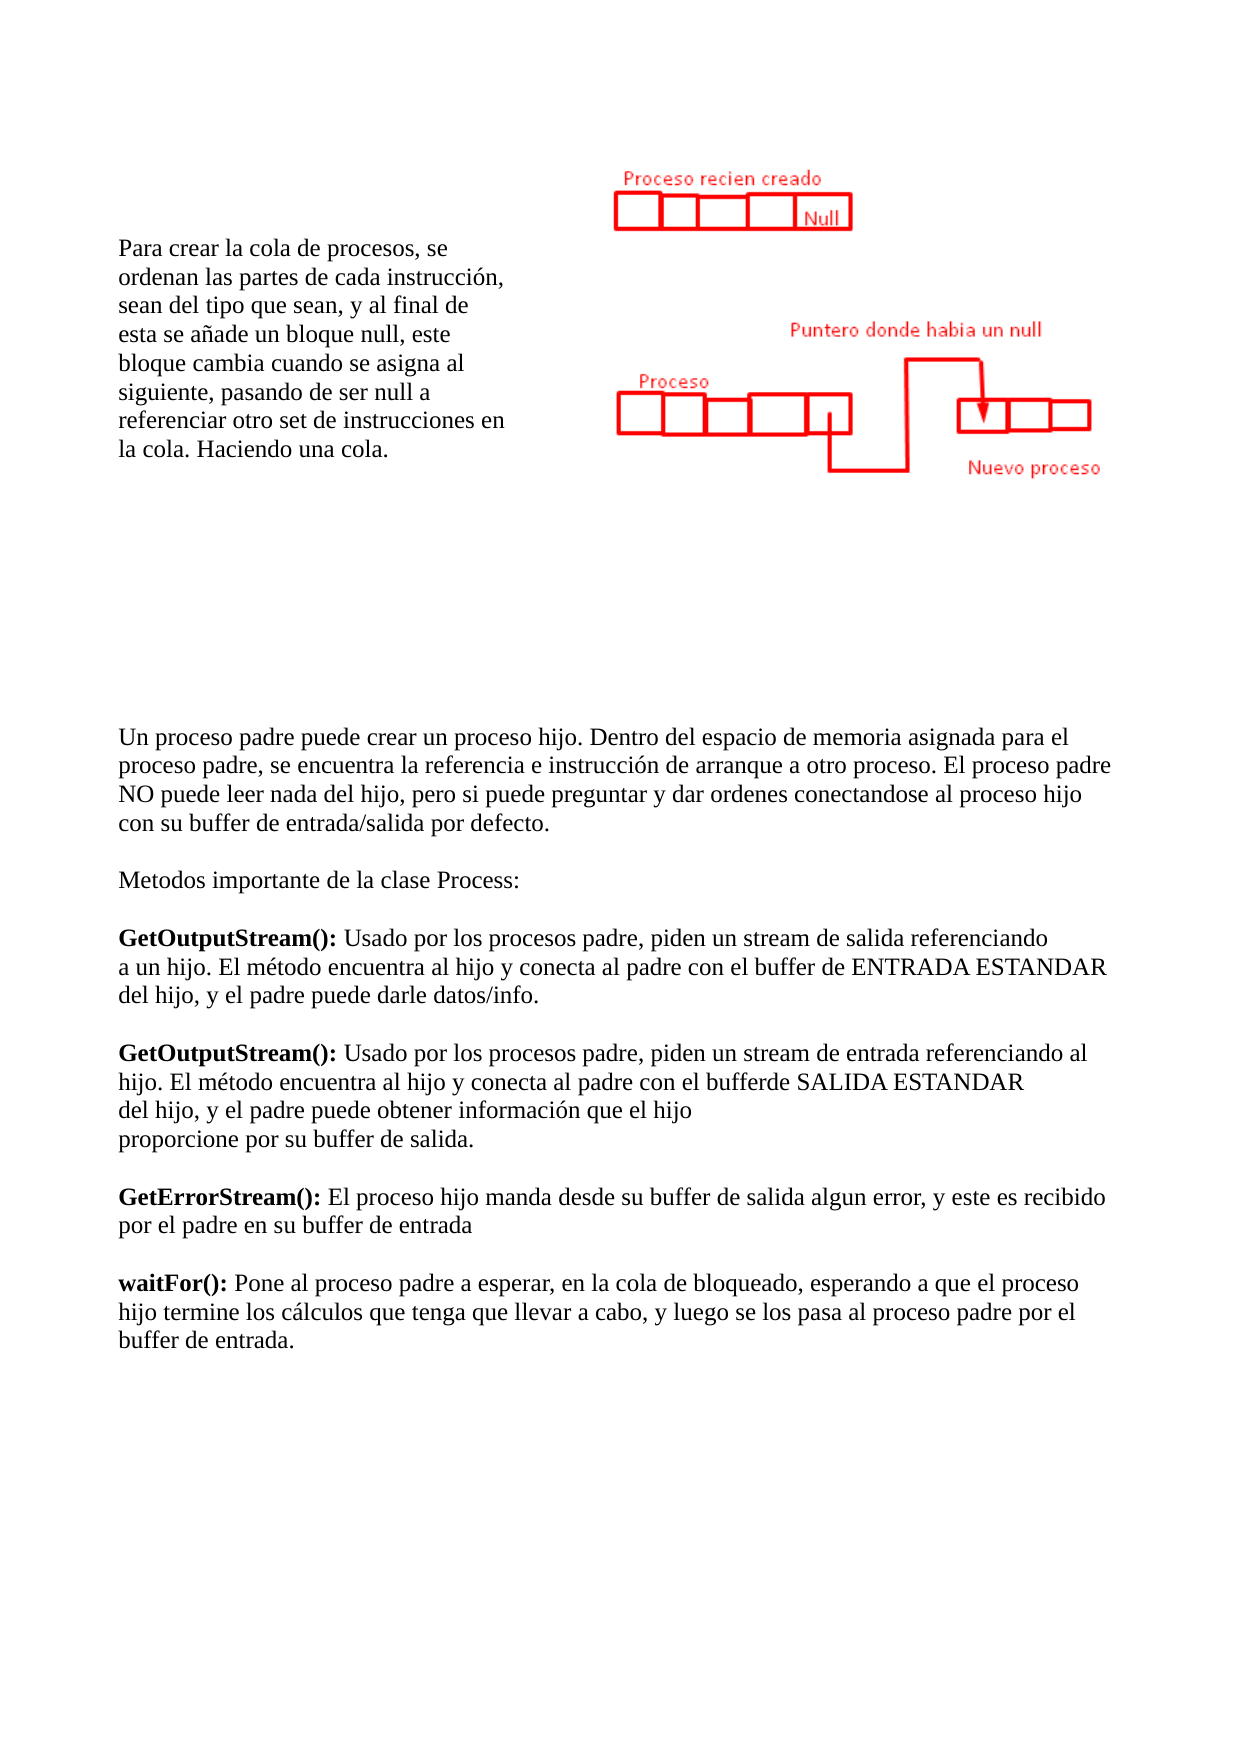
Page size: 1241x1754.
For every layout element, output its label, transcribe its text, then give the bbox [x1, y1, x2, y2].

text Para crear la cola de procesos, se ordenan las partes de cada instrucción, sean del tipo que sean, y al final de esta se añade un bloque null, este bloque cambia cuando se asigna al siguiente, pasando de ser null a referenciar otro set de instrucciones en la cola. Haciendo una cola. [118, 233, 528, 463]
text GetOutputStream(): Usado por los procesos padre, piden un stream de entrada referenciando al hijo. El método encuentra al hijo y conecta al padre con el bufferde SALIDA ESTANDAR del hijo, y el padre puede obtener información que el hijo proporcione por su buffer de salida. [118, 1038, 1122, 1153]
text waitFor(): Pone al proceso padre a esperar, en la cola de bloqueado, esperando a que el proceso hijo termine los cálculos que tenga que llevar a cabo, y luego se los pasa al proceso padre por el buffer de entrada. [118, 1268, 1122, 1354]
text GetOutputStream(): Usado por los procesos padre, piden un stream de salida referenciando a un hijo. El método encuentra al hijo y conecta al padre con el buffer de ENTRADA ESTANDAR del hijo, y el padre puede darle datos/info. [118, 923, 1122, 1009]
text Un proceso padre puede crear un proceso hijo. Dentro del espacio de memoria asignada para el proceso padre, se encuentra la referencia e instrucción de arranque a otro proceso. El proceso padre NO puede leer nada del hijo, pero si puede preguntar y dar ordenes conectandose al proceso hijo con su buffer de entrada/salida por defecto. [118, 722, 1122, 837]
text Metodos importante de la clase Process: [118, 866, 1122, 894]
picture [528, 145, 1123, 612]
text GetErrorStream(): El proceso hijo manda desde su buffer de salida algun error, y este es recibido por el padre en su buffer de entrada [118, 1182, 1122, 1239]
